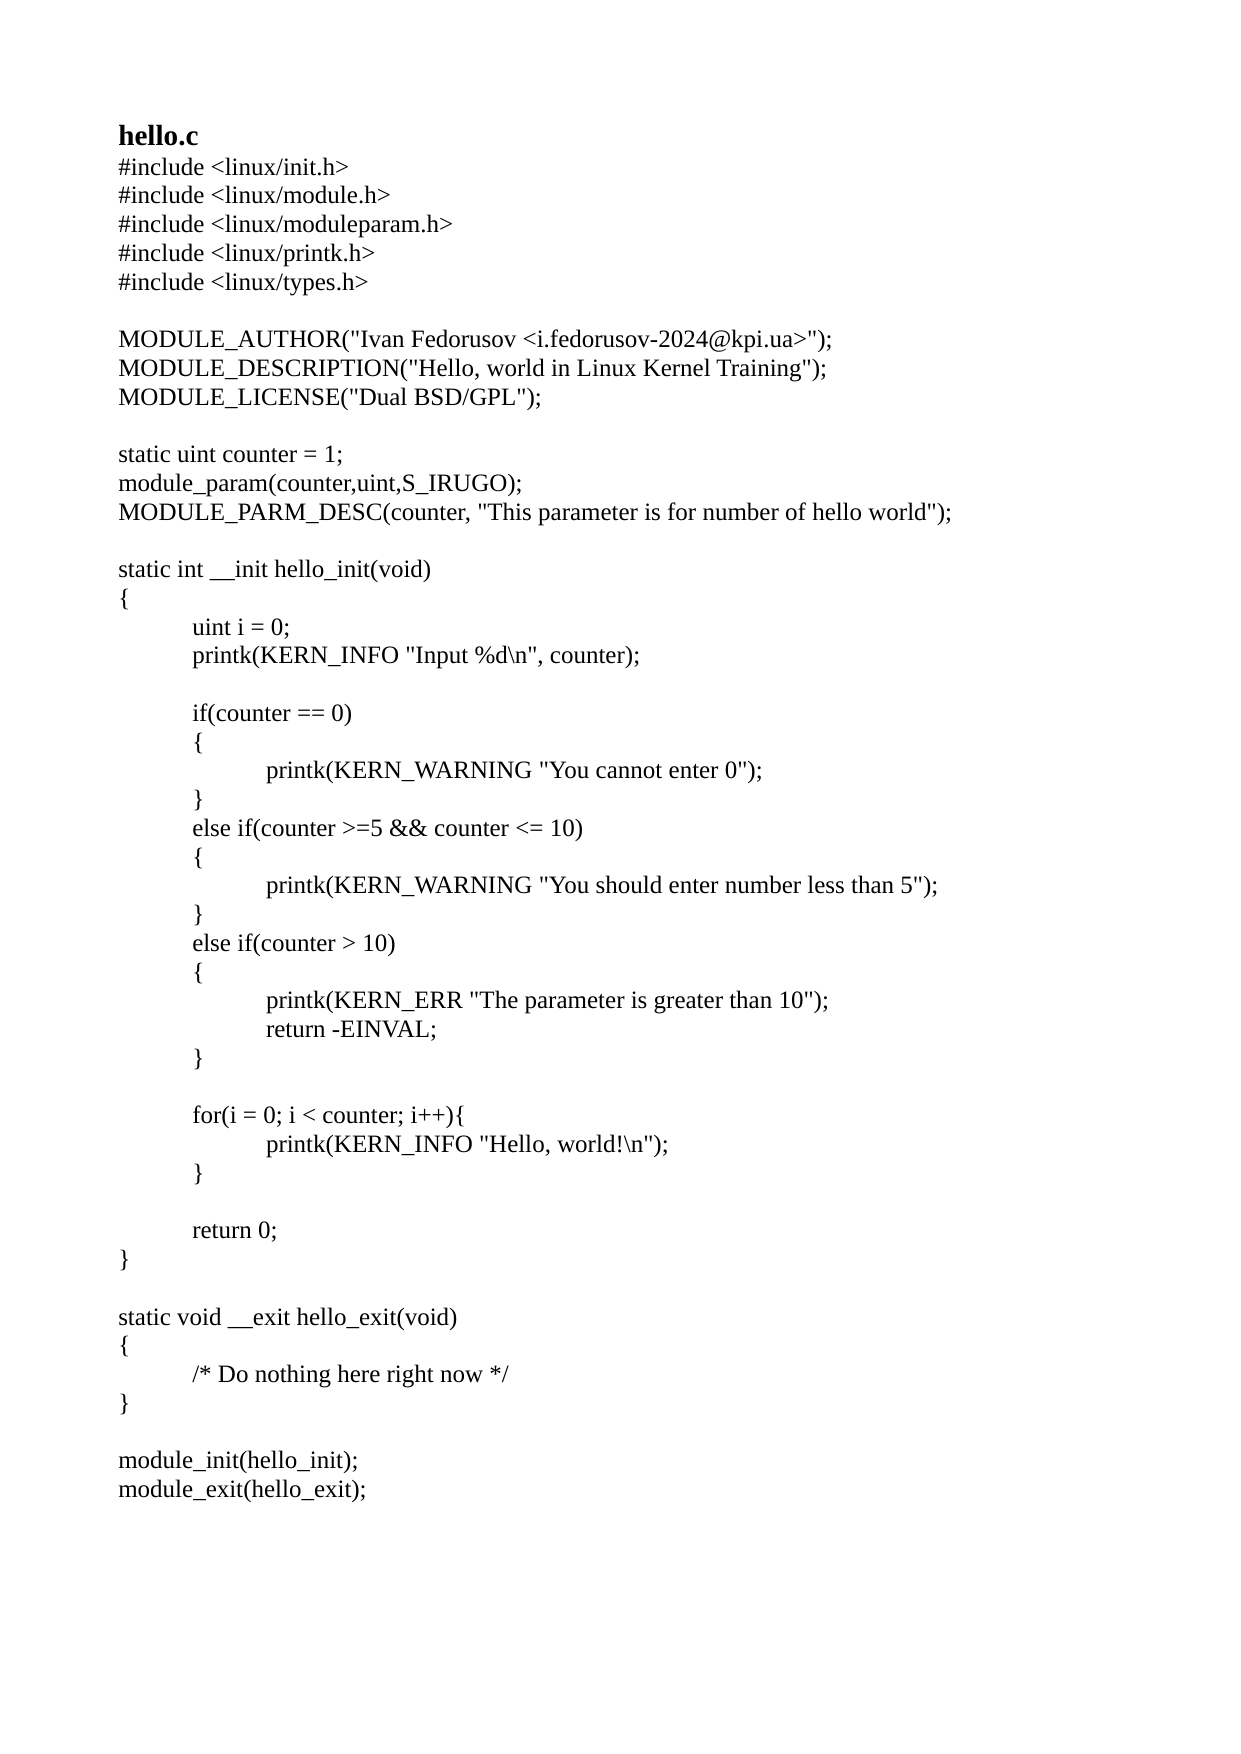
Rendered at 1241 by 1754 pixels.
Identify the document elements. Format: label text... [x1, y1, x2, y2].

text printk(KERN_WARNING "You should enter number less than 5"); [118, 870, 1122, 899]
text return 0; [118, 1215, 1122, 1244]
text { [118, 842, 1122, 870]
text #include <linux/module.h> [118, 180, 1122, 209]
text for(i = 0; i < counter; i++){ [118, 1100, 1122, 1129]
text /* Do nothing here right now */ [118, 1359, 1122, 1388]
text #include <linux/init.h> [118, 152, 1122, 180]
text MODULE_DESCRIPTION("Hello, world in Linux Kernel Training"); [118, 353, 1122, 382]
text static void __exit hello_exit(void) [118, 1302, 1122, 1330]
text printk(KERN_WARNING "You cannot enter 0"); [118, 755, 1122, 784]
text #include <linux/types.h> [118, 267, 1122, 295]
text #include <linux/moduleparam.h> [118, 209, 1122, 238]
text #include <linux/printk.h> [118, 238, 1122, 267]
text { [118, 1330, 1122, 1359]
text } [118, 784, 1122, 813]
text module_exit(hello_exit); [118, 1474, 1122, 1503]
text } [118, 1043, 1122, 1072]
text { [118, 957, 1122, 985]
text hello.c [118, 118, 1122, 152]
text MODULE_PARM_DESC(counter, "This parameter is for number of hello world"); [118, 497, 1122, 525]
text static uint counter = 1; [118, 439, 1122, 468]
text module_init(hello_init); [118, 1445, 1122, 1474]
text static int __init hello_init(void) [118, 554, 1122, 583]
text else if(counter > 10) [118, 928, 1122, 957]
text } [118, 1388, 1122, 1417]
text printk(KERN_INFO "Hello, world!\n"); [118, 1129, 1122, 1158]
text printk(KERN_INFO "Input %d\n", counter); [118, 640, 1122, 669]
text return -EINVAL; [118, 1014, 1122, 1043]
text MODULE_LICENSE("Dual BSD/GPL"); [118, 382, 1122, 410]
text { [118, 727, 1122, 755]
text if(counter == 0) [118, 698, 1122, 727]
text printk(KERN_ERR "The parameter is greater than 10"); [118, 985, 1122, 1014]
text } [118, 899, 1122, 928]
text uint i = 0; [118, 612, 1122, 640]
text module_param(counter,uint,S_IRUGO); [118, 468, 1122, 497]
text } [118, 1158, 1122, 1187]
text { [118, 583, 1122, 612]
text else if(counter >=5 && counter <= 10) [118, 813, 1122, 842]
text MODULE_AUTHOR("Ivan Fedorusov <i.fedorusov-2024@kpi.ua>"); [118, 324, 1122, 353]
text } [118, 1244, 1122, 1273]
